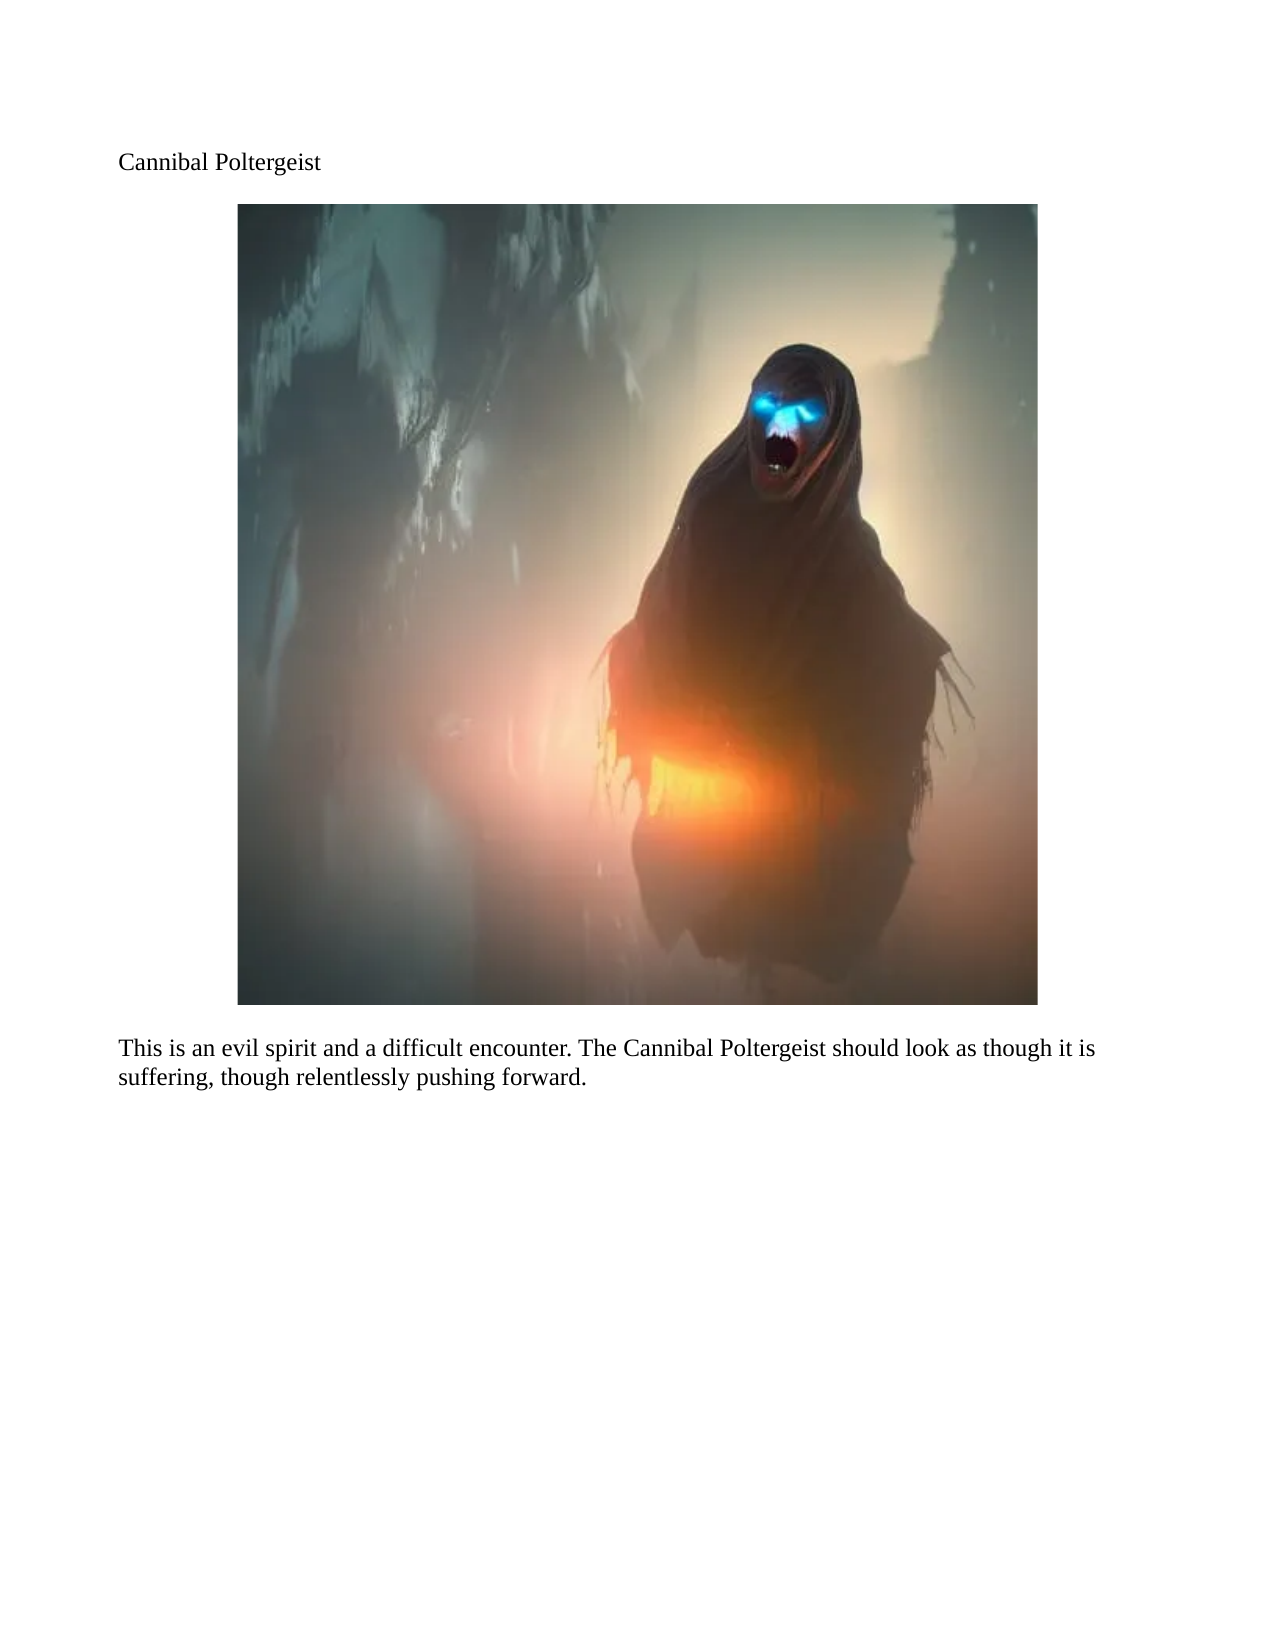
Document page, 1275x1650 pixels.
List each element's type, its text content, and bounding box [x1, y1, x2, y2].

text This is an evil spirit and a difficult encounter. The Cannibal Poltergeist should look as though it is suffering, though relentlessly pushing forward. [118, 1033, 1157, 1091]
picture [237, 204, 1038, 1005]
text Cannibal Poltergeist [118, 147, 1157, 176]
